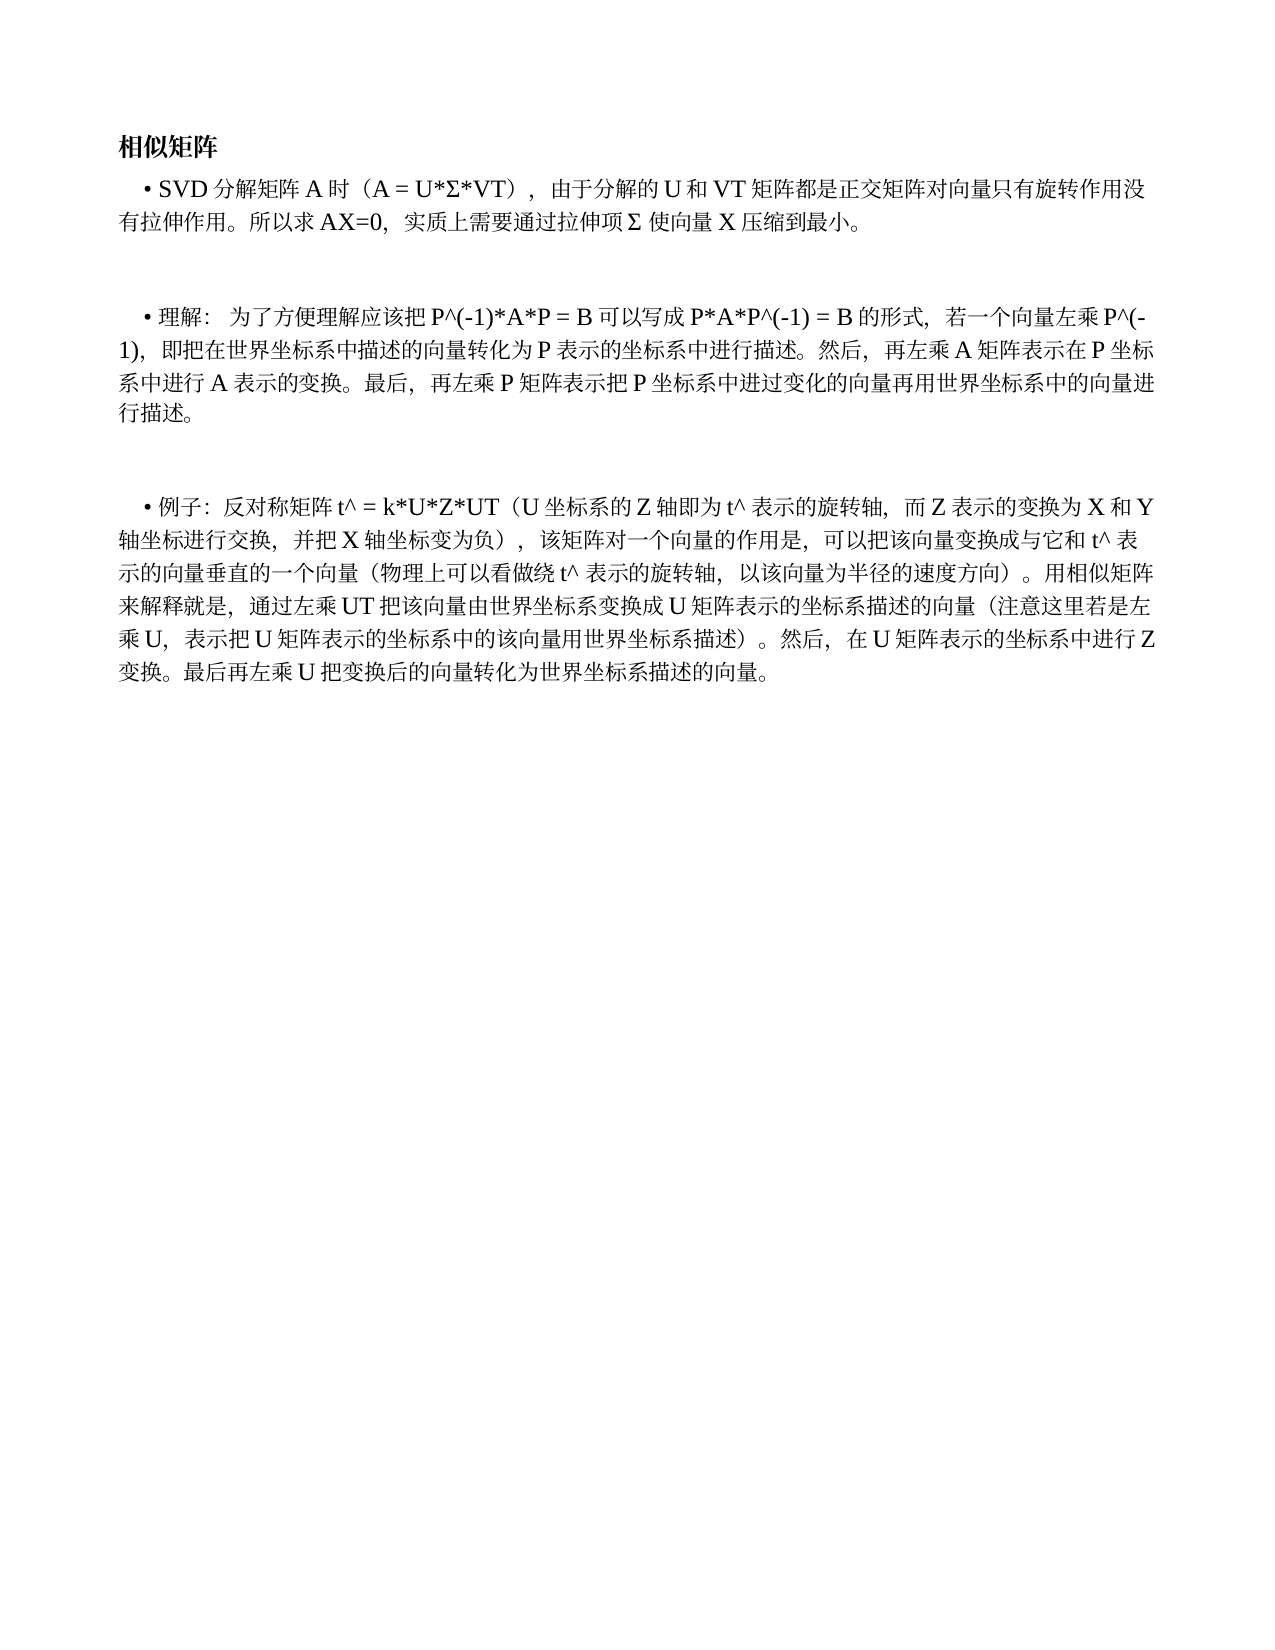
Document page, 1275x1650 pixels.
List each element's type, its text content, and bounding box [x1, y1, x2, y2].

subtitle 相似矩阵 [118, 133, 1157, 161]
text • SVD分解矩阵A时（A = U*Σ*VT），由于分解的U和VT矩阵都是正交矩阵对向量只有旋转作用没有拉伸作用。所以求AX=0，实质上需要通过拉伸项Σ 使向量X压缩到最小。 [118, 174, 1157, 236]
text • 理解： 为了方便理解应该把P^(-1)*A*P = B可以写成P*A*P^(-1) = B的形式，若一个向量左乘P^(-1)，即把在世界坐标系中描述的向量转化为P表示的坐标系中进行描述。然后，再左乘A矩阵表示在P坐标系中进行A表示的变换。最后，再左乘P矩阵表示把P坐标系中进过变化的向量再用世界坐标系中的向量进行描述。 [118, 302, 1157, 426]
text • 例子：反对称矩阵t^ = k*U*Z*UT（U坐标系的Z轴即为t^ 表示的旋转轴，而Z表示的变换为X和Y轴坐标进行交换，并把X轴坐标变为负），该矩阵对一个向量的作用是，可以把该向量变换成与它和 t^ 表示的向量垂直的一个向量（物理上可以看做绕t^ 表示的旋转轴，以该向量为半径的速度方向）。用相似矩阵来解释就是，通过左乘UT把该向量由世界坐标系变换成U矩阵表示的坐标系描述的向量（注意这里若是左乘U，表示把U矩阵表示的坐标系中的该向量用世界坐标系描述）。然后，在U矩阵表示的坐标系中进行Z变换。最后再左乘U把变换后的向量转化为世界坐标系描述的向量。 [118, 492, 1157, 686]
